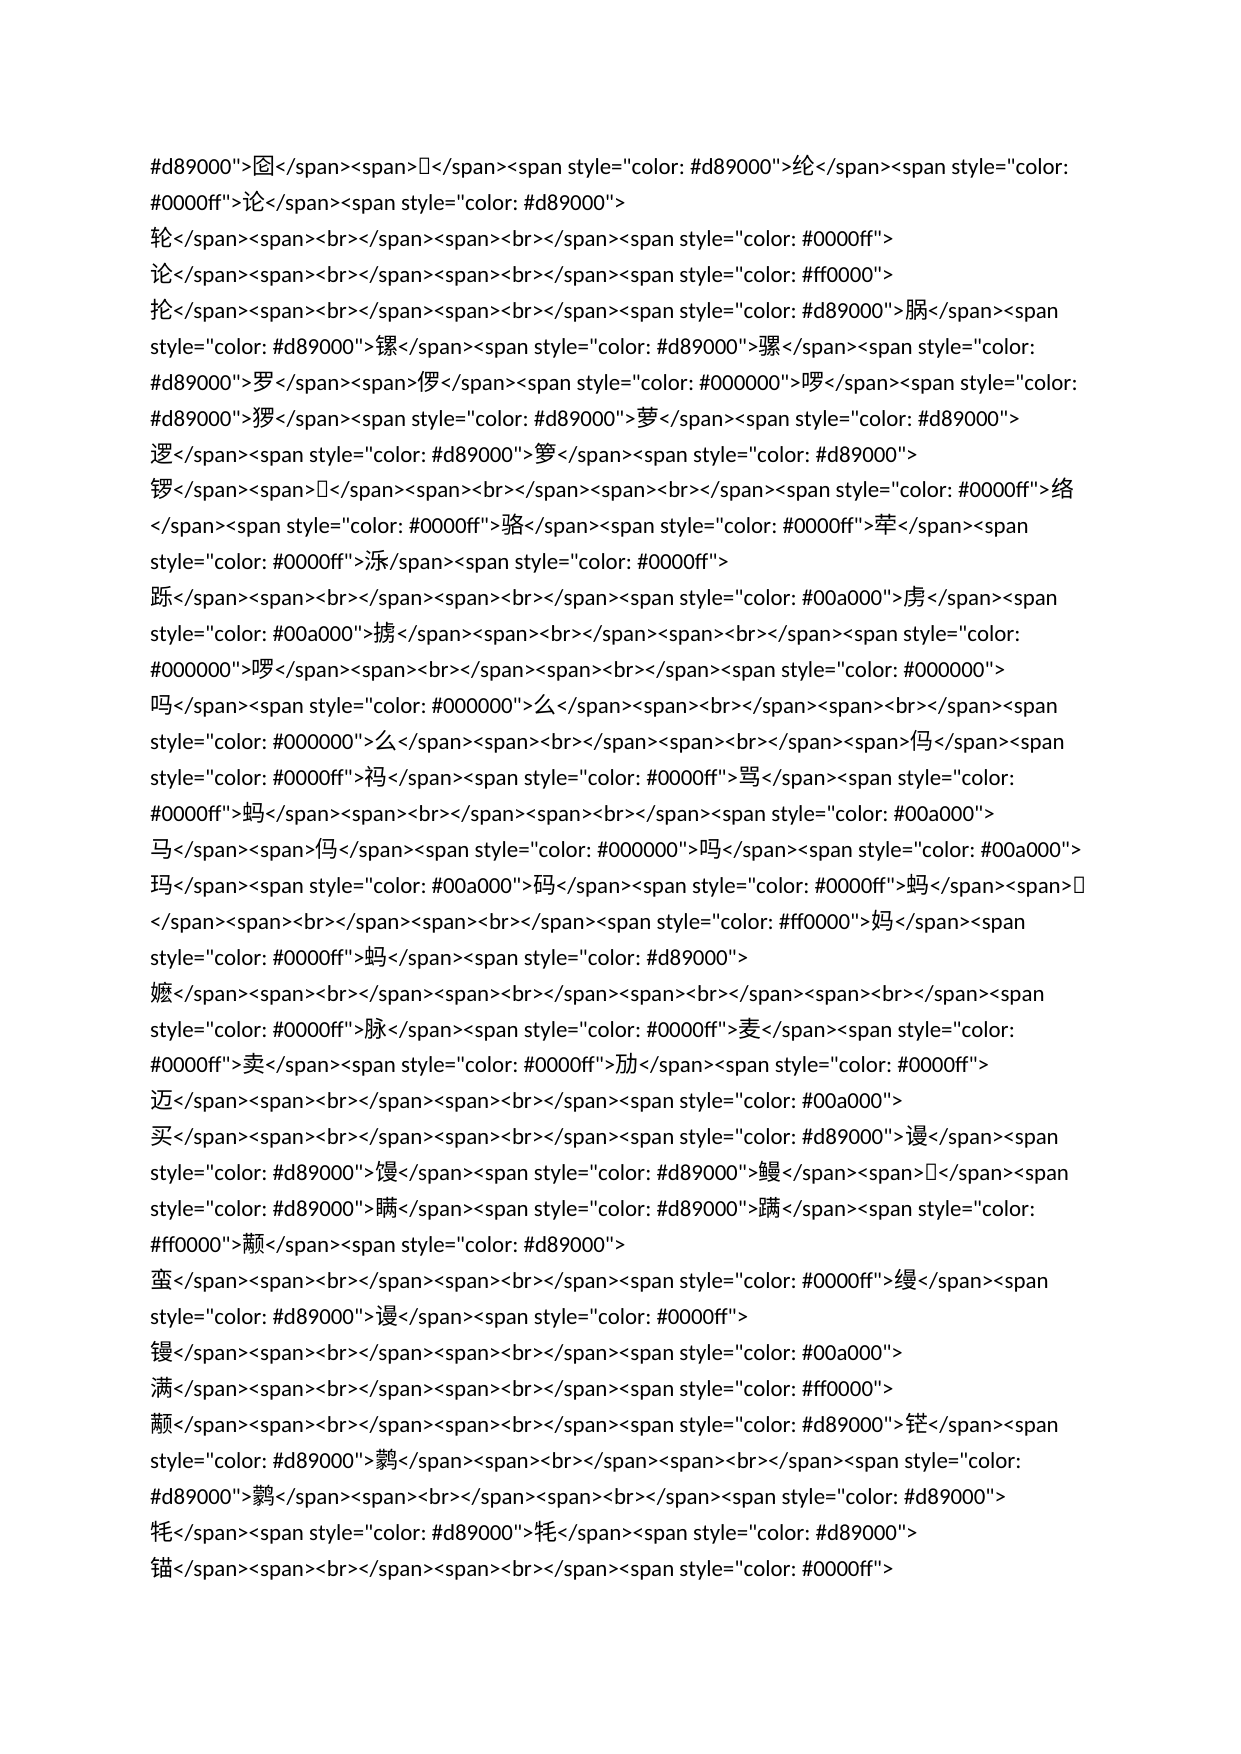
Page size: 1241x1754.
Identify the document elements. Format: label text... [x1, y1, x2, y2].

text <span style="color: #d89000">邻</span><span style="color: #d89000">辚</span><span style="color: #d89000">鳞</span><span style="color: #d89000">临</span><span><br></span><span><br></span><span style="color: #0000ff">赁</span><span style="color: #0000ff">蔺</span><span style="color: #0000ff">躏</span><span><br></span><span><br></span><span style="color: #00a000">禀</span><span style="color: #00a000">凛</span><span style="color: #00a000">廪</span><span style="color: #00a000">懔</span><span><br></span><span><br></span><span>𫐉</span><span style="color: #d89000">铃</span><span style="color: #d89000">鸰</span><span style="color: #d89000">龄</span><span style="color: #d89000">凌</span><span style="color: #d89000">绫</span><span style="color: #d89000">鲮</span><span style="color: #d89000">棂</span><span style="color: #d89000">灵</span><span style="color: #d89000">棂</span><span><br></span><span><br></span><span><br></span><span><br></span><span style="color: #00a000">领</span><span style="color: #00a000">岭</span><span><br></span><span><br></span><span><br></span><span><br></span><span style="color: #d89000">镏</span><span style="color: #d89000">馏</span><span style="color: #d89000">飗</span><span style="color: #d89000">骝</span><span style="color: #d89000">鹠</span><span style="color: #d89000">刘</span><span style="color: #d89000">浏</span><span style="color: #d89000">镠</span><span><br></span><span><br></span><span style="color: #0000ff">陆</span><span style="color: #d89000">馏</span><span style="color: #0000ff">鹨</span><span><br></span><span><br></span><span style="color: #00a000">绺</span><span><br></span><span><br></span><span><br></span><span><br></span><span><br></span><span><br></span><span style="color: #d89000">龙</span><span style="color: #ff0000">泷</span><span style="color: #d89000">咙</span><span style="color: #d89000">珑</span><span style="color: #d89000">栊</span><span style="color: #d89000">茏</span><span style="color: #d89000">昽</span><span style="color: #d89000">胧</span><span style="color: #d89000">砻</span><span style="color: #d89000">眬</span><span style="color: #d89000">聋</span><span style="color: #d89000">笼</span><span><br></span><span><br></span><span><br></span><span><br></span><span style="color: #00a000">垄</span><span style="color: #00a000">拢</span><span style="color: #00a000">陇</span><span style="color: #d89000">笼</span><span><br></span><span><br></span><span style="color: #d89000">喽</span><span><br></span><span><br></span><span style="color: #d89000">娄</span><span style="color: #d89000">偻</span><span style="color: #d89000">溇</span><span>㥪</span><span style="color: #00a000">搂</span><span style="color: #d89000">喽</span><span style="color: #d89000">楼</span><span style="color: #d89000">蒌</span><span style="color: #0000ff">窭</span><span style="color: #d89000">蝼</span><span style="color: #d89000">耧</span><span style="color: #d89000">髅</span><span><br></span><span><br></span><span style="color: #0000ff">瘘</span><span style="color: #0000ff">瘘</span><span style="color: #0000ff">镂</span><span><br></span><span><br></span><span>𪣻</span><span style="color: #00a000">搂</span><span style="color: #00a000">嵝</span><span style="color: #00a000">篓</span><span><br></span><span><br></span><span style="color: #00a000">搂</span><span><br></span><span><br></span><span style="color: #d89000">卢</span><span style="color: #d89000">泸</span><span style="color: #d89000">庐</span><span style="color: #d89000">垆</span><span>𠰷</span><span style="color: #d89000">炉</span><span style="color: #d89000">栌</span><span style="color: #d89000">芦</span><span style="color: #d89000">胪</span><span style="color: #d89000">舻</span><span style="color: #d89000">轳</span><span>𬬻</span><span style="color: #d89000">颅</span><span style="color: #d89000">鸬</span><span style="color: #d89000">鲈</span><span><br></span><span><br></span><span style="color: #0000ff">录</span><span style="color: #0000ff">渌</span><span style="color: #0000ff">禄</span><span style="color: #0000ff">绿</span><span style="color: #0000ff">录</span><span>𫘧</span><span style="color: #0000ff">箓</span><span style="color: #0000ff">辘</span><span style="color: #0000ff">陆</span><span style="color: #0000ff">辂</span><span style="color: #0000ff">赂</span><span style="color: #0000ff">鹭</span><span><br></span><span><br></span><span style="color: #00a000">卤</span><span style="color: #00a000">卤</span><span style="color: #00a000">硵</span><span style="color: #00a000">虏</span><span style="color: #00a000">掳</span><span style="color: #00a000">鲁</span><span style="color: #00a000">橹</span><span style="color: #00a000">镥</span><span><br></span><span><br></span><span style="color: #ff0000">噜</span><span><br></span><span><br></span><span style="color: #d89000">闾</span><span style="color: #d89000">榈</span><span style="color: #0000ff">瘘</span><span>𫎌</span><span style="color: #d89000">驴</span><span><br></span><span><br></span><span style="color: #0000ff">绿</span><span style="color: #0000ff">虑</span><span style="color: #0000ff">滤</span><span style="color: #00a000">垒</span><span><br></span><span><br></span><span style="color: #00a000">吕</span><span style="color: #00a000">侣</span><span style="color: #00a000">铝</span><span style="color: #d89000">娄</span><span>㥪</span><span style="color: #00a000">屡</span><span style="color: #00a000">褛</span><span style="color: #00a000">缕</span><span><br></span><span><br></span><span style="color: #d89000">峦</span><span style="color: #d89000">娈</span><span style="color: #d89000">孪</span><span style="color: #d89000">栾</span><span style="color: #d89000">脔</span><span style="color: #d89000">銮</span><span style="color: #d89000">鸾</span><span><br></span><span><br></span><span style="color: #0000ff">乱</span><span><br></span><span><br></span><span><br></span><span><br></span><span style="color: #d89000">孪</span><span style="color: #d89000">挛</span><span><br></span><span><br></span><span style="color: #d89000">娈</span><span style="color: #d89000">脔</span><span><br></span><span><br></span><span style="color: #0000ff">锊</span><span><br></span><span><br></span><span style="color: #d89000">仑</span><span style="color: #d89000">伦</span><span style="color: #d89000">沦</span><span style="color: #ff0000">抡</span><span style="color: #d89000">仑</span><span style="color: #d89000">囵</span><span>𤆢</span><span style="color: #d89000">纶</span><span style="color: #0000ff">论</span><span style="color: #d89000">轮</span><span><br></span><span><br></span><span style="color: #0000ff">论</span><span><br></span><span><br></span><span style="color: #ff0000">抡</span><span><br></span><span><br></span><span style="color: #d89000">脶</span><span style="color: #d89000">镙</span><span style="color: #d89000">骡</span><span style="color: #d89000">罗</span><span>㑩</span><span style="color: #000000">啰</span><span style="color: #d89000">猡</span><span style="color: #d89000">萝</span><span style="color: #d89000">逻</span><span style="color: #d89000">箩</span><span style="color: #d89000">锣</span><span>𫗩</span><span><br></span><span><br></span><span style="color: #0000ff">络</span><span style="color: #0000ff">骆</span><span style="color: #0000ff">荦</span><span style="color: #0000ff">泺</span><span style="color: #0000ff">跞</span><span><br></span><span><br></span><span style="color: #00a000">虏</span><span style="color: #00a000">掳</span><span><br></span><span><br></span><span style="color: #000000">啰</span><span><br></span><span><br></span><span style="color: #000000">吗</span><span style="color: #000000">么</span><span><br></span><span><br></span><span style="color: #000000">么</span><span><br></span><span><br></span><span>㐷</span><span style="color: #0000ff">祃</span><span style="color: #0000ff">骂</span><span style="color: #0000ff">蚂</span><span><br></span><span><br></span><span style="color: #00a000">马</span><span>㐷</span><span style="color: #000000">吗</span><span style="color: #00a000">玛</span><span style="color: #00a000">码</span><span style="color: #0000ff">蚂</span><span>𨰾</span><span><br></span><span><br></span><span style="color: #ff0000">妈</span><span style="color: #0000ff">蚂</span><span style="color: #d89000">嬷</span><span><br></span><span><br></span><span><br></span><span><br></span><span style="color: #0000ff">脉</span><span style="color: #0000ff">麦</span><span style="color: #0000ff">卖</span><span style="color: #0000ff">劢</span><span style="color: #0000ff">迈</span><span><br></span><span><br></span><span style="color: #00a000">买</span><span><br></span><span><br></span><span style="color: #d89000">谩</span><span style="color: #d89000">馒</span><span style="color: #d89000">鳗</span><span>𣗊</span><span style="color: #d89000">瞒</span><span style="color: #d89000">蹒</span><span style="color: #ff0000">颟</span><span style="color: #d89000">蛮</span><span><br></span><span><br></span><span style="color: #0000ff">缦</span><span style="color: #d89000">谩</span><span style="color: #0000ff">镘</span><span><br></span><span><br></span><span style="color: #00a000">满</span><span><br></span><span><br></span><span style="color: #ff0000">颟</span><span><br></span><span><br></span><span style="color: #d89000">铓</span><span style="color: #d89000">鹲</span><span><br></span><span><br></span><span style="color: #d89000">鹲</span><span><br></span><span><br></span><span style="color: #d89000">牦</span><span style="color: #d89000">牦</span><span style="color: #d89000">锚</span><span><br></span><span><br></span><span style="color: #0000ff">贸</span><span><br></span><span><br></span><span style="color: #00a000">铆</span><span><br></span><span><br></span><span style="color: #ff0000">猫</span><span><br></span><span><br></span><span style="color: #000000">么</span><span><br></span><span><br></span><span style="color: #d89000">没</span><span style="color: #d89000">镅</span><span style="color: #d89000">霉</span><span><br></span><span><br></span><span style="color: #0000ff">谜</span><span><br></span><span><br></span><span style="color: #00a000">镁</span><span><br></span><span><br></span><span style="color: #000000">们</span><span><br></span><span><br></span><span style="color: #d89000">门</span><span style="color: #000000">们</span><span style="color: #d89000">扪</span><span style="color: #d89000">钔</span><span>𫞩</span><span><br></span><span><br></span><span style="color: #ff0000">闷</span><span style="color: #0000ff">焖</span><span style="color: #0000ff">懑</span><span><br></span><span><br></span><span><br></span><span><br></span><span style="color: #ff0000">闷</span><span style="color: #0000ff">焖</span><span><br></span><span><br></span><span style="color: #00a000">蒙</span><span style="color: #00a000">蒙</span><span style="color: #00a000">蒙</span><span style="color: #d89000">鹲</span><span>𫑡</span><span><br></span><span><br></span><span style="color: #0000ff">梦</span><span><br></span><span><br></span><span style="color: #00a000">锰</span><span>𫑡</span><span style="color: #d89000">鹲</span><span style="color: #00a000">蒙</span><span><br></span><span><br></span><span style="color: #00a000">蒙</span><span><br></span><span><br></span><span style="color: #0000ff">谜</span><span style="color: #d89000">弥</span><span style="color: #d89000">祢</span><span style="color: #d89000">弥</span><span style="color: #d89000">猕</span><span><br></span><span><br></span><span style="color: #0000ff">幂</span><span style="color: #0000ff">秘</span><span style="color: #0000ff">谧</span><span style="color: #0000ff">觅</span><span style="color: #0000ff">谜</span><span><br></span><span><br></span><span style="color: #00a000">芈</span><span style="color: #d89000">弥</span><span><br></span><span><br></span><span><br></span><span><br></span><span style="color: #d89000">绵</span><span><br></span><span><br></span><span style="color: #0000ff">面</span><span><br></span><span><br></span><span>𩾃</span><span style="color: #00a000">缅</span><span style="color: #00a000">腼</span><span><br></span><span><br></span><span><br></span><span><br></span><span style="color: #0000ff">庙</span><span style="color: #0000ff">缪</span><span><br></span><span><br></span><span style="color: #00a000">缈</span><span><br></span><span><br></span><span><br></span><span><br></span><span style="color: #0000ff">灭</span><span style="color: #0000ff">蔑</span><span><br></span><span><br></span><span style="color: #00a000">芈</span><span><br></span><span><br></span><span style="color: #d89000">缗</span><span style="color: #00a000">闽</span><span><br></span><span><br></span><span style="color: #00a000">鳘</span><span style="color: #00a000">闵</span><span style="color: #00a000">悯</span><span style="color: #00a000">黾</span><span style="color: #d89000">渑</span><span style="color: #00a000">闽</span><span><br></span><span><br></span><span style="color: #d89000">铭</span><span style="color: #d89000">鸣</span><span><br></span><span><br></span><span><br></span><span><br></span><span>𫑡</span><span><br></span><span><br></span><span style="color: #0000ff">缪</span><span style="color: #0000ff">谬</span><span><br></span><span><br></span><span style="color: #d89000">无</span><span style="color: #000000">么</span><span style="color: #d89000">谟</span><span style="color: #d89000">馍</span><span><br></span><span><br></span><span style="color: #d89000">没</span><span style="color: #0000ff">殁</span><span style="color: #0000ff">脉</span><span>𫌪</span><span style="color: #0000ff">霡</span><span style="color: #0000ff">麦</span><span style="color: #0000ff">镆</span><span style="color: #0000ff">蓦</span><span><br></span><span><br></span><span><br></span><span><br></span><span><br></span><span><br></span><span style="color: #d89000">谋</span><span style="color: #0000ff">缪</span><span><br></span><span><br></span><span style="color: #0000ff">贸</span><span><br></span><span><br></span><span style="color: #00a000">亩</span><span><br></span><span><br></span><span><br></span><span><br></span><span style="color: #0000ff">钼</span><span style="color: #0000ff">缪</span><span style="color: #0000ff">鹜</span><span><br></span><span><br></span><span style="color: #00a000">亩</span><span><br></span><span><br></span><span><br></span><span><br></span><span><br></span><span><br></span><span style="color: #0000ff">内</span><span style="color: #0000ff">呐</span><span style="color: #0000ff">纳</span><span style="color: #0000ff">讷</span><span>𫐇</span><span style="color: #0000ff">钠</span><span><br></span><span><br></span><span><br></span><span><br></span><span><br></span><span><br></span><span style="color: #d89000">镎</span><span><br></span><span><br></span><span><br></span><span><br></span><span style="color: #d89000">难</span><span><br></span><span><br></span><span style="color: #d89000">难</span><span><br></span><span><br></span><span><br></span><span><br></span><span><br></span><span><br></span><span><br></span><span><br></span><span><br></span><span><br></span><span><br></span><span><br></span><span><br></span><span><br></span><span style="color: #d89000">挠</span><span style="color: #d89000">桡</span><span>𫍢</span><span style="color: #d89000">铙</span><span>𢙐</span><span><br></span><span><br></span><span style="color: #0000ff">闹</span><span><br></span><span><br></span><span style="color: #00a000">恼</span><span style="color: #00a000">脑</span><span><br></span><span><br></span><span><br></span><span><br></span><span><br></span><span><br></span><span style="color: #0000ff">讷</span><span><br></span><span><br></span><span style="color: #0000ff">内</span><span><br></span><span><br></span><span style="color: #00a000">馁</span><span><br></span><span><br></span><span><br></span><span><br></span><span><br></span><span><br></span><span style="color: #d89000">铌</span><span style="color: #d89000">儿</span><span>𫐐</span><span style="color: #d89000">鲵</span><span>𫠜</span><span><br></span><span><br></span><span style="color: #0000ff">腻</span><span><br></span><span><br></span><span style="color: #00a000">拟</span><span style="color: #d89000">祢</span><span><br></span><span><br></span><span style="color: #d89000">鲇</span><span style="color: #d89000">鲶</span><span><br></span><span><br></span><span style="color: #0000ff">念</span><span><br></span><span><br></span><span style="color: #00a000">辇</span><span style="color: #00a000">撵</span><span style="color: #00a000">辗</span><span><br></span><span><br></span><span><br></span><span><br></span><span style="color: #d89000">娘</span><span><br></span><span><br></span><span style="color: #0000ff">酿</span><span><br></span><span><br></span><span><br></span><span><br></span><span style="color: #00a000">鸟</span><span style="color: #00a000">茑</span><span style="color: #00a000">袅</span><span style="color: #00a000">袅</span><span><br></span><span><br></span><span><br></span><span><br></span><span>𫔶</span><span style="color: #0000ff">镍</span><span style="color: #0000ff">陧</span><span style="color: #0000ff">业</span><span style="color: #0000ff">聂</span><span style="color: #0000ff">摄</span><span style="color: #0000ff">嗫</span><span style="color: #0000ff">蹑</span><span style="color: #0000ff">镊</span><span style="color: #0000ff">颞</span><span style="color: #0000ff">蘖</span><span>𥬞</span><span style="color: #0000ff">啮</span> [150, 150, 1090, 1583]
